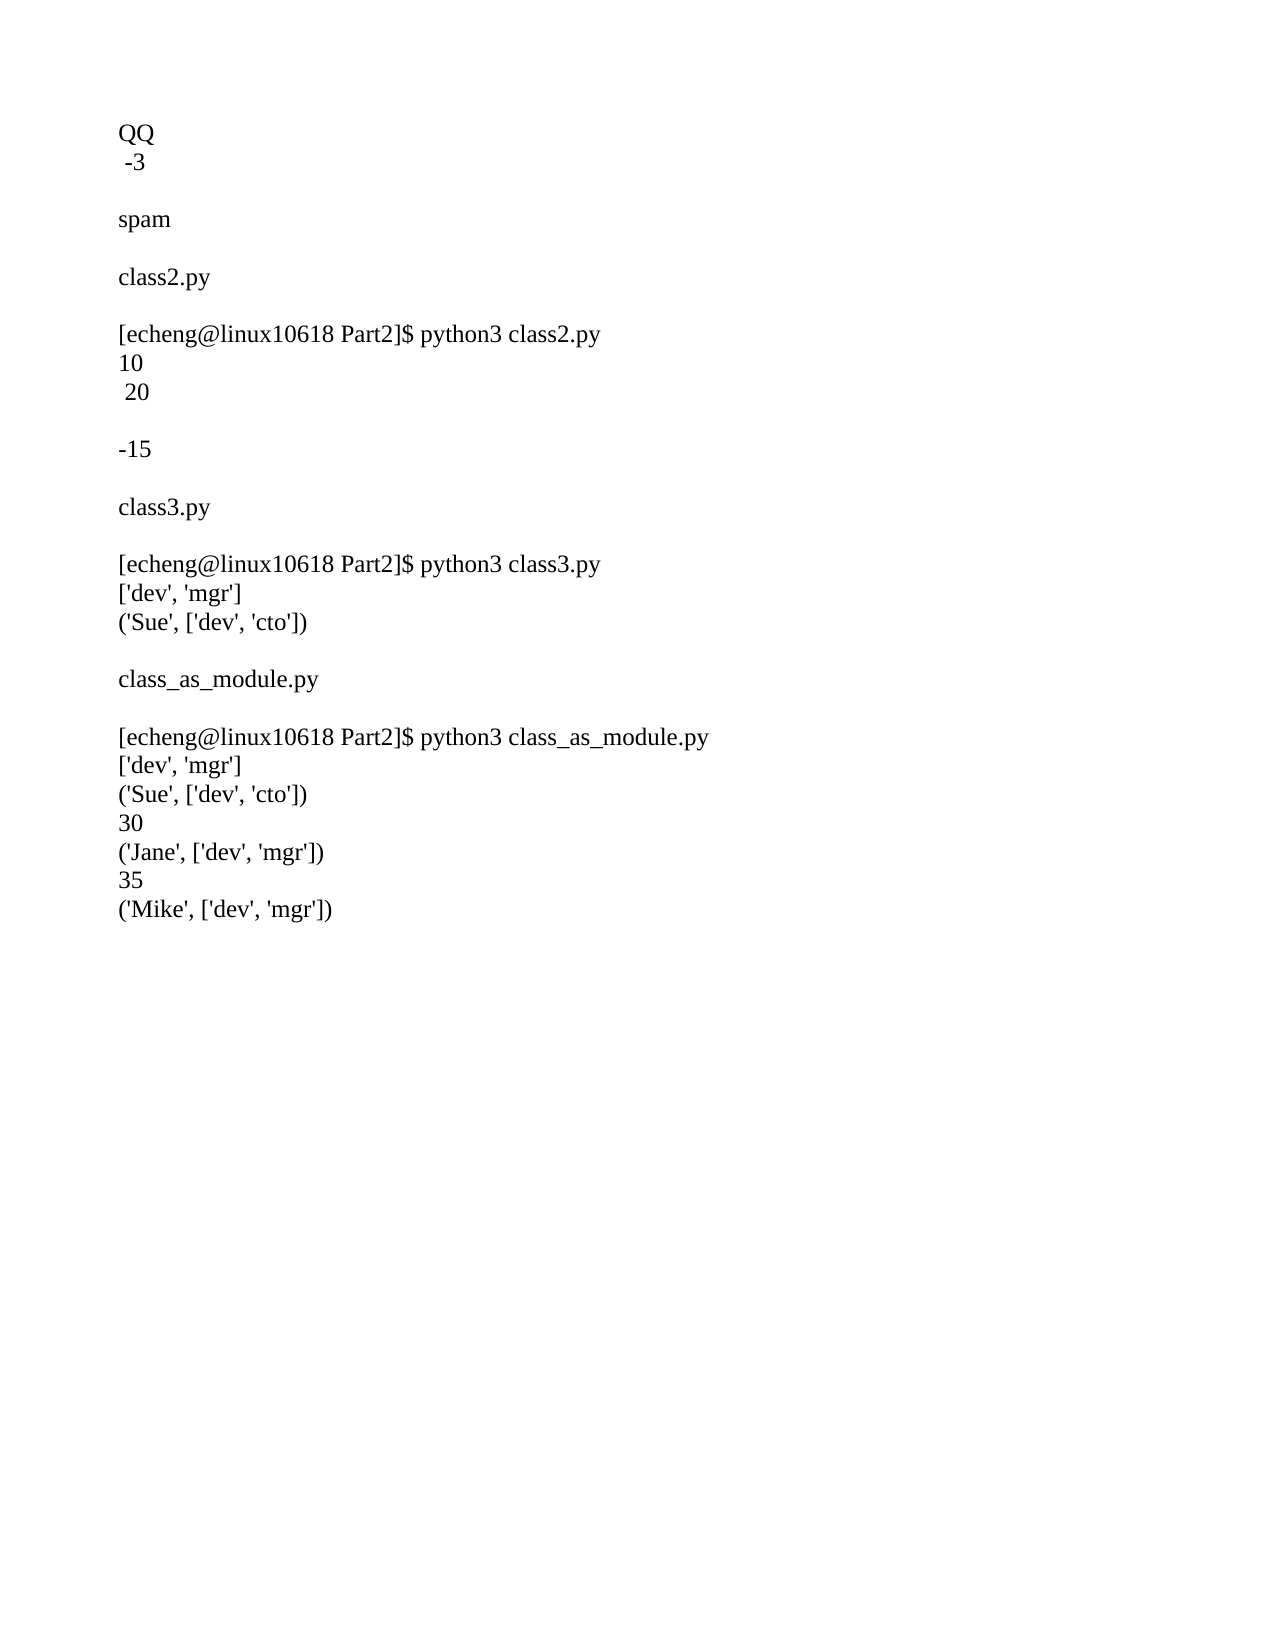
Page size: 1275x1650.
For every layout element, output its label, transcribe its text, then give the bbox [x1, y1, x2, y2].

text class_as_module.py [118, 664, 1157, 693]
text spam [118, 204, 1157, 233]
text ('Sue', ['dev', 'cto']) [118, 607, 1157, 636]
text class3.py [118, 492, 1157, 521]
text 10 [118, 348, 1157, 377]
text ('Jane', ['dev', 'mgr']) [118, 837, 1157, 866]
text ('Sue', ['dev', 'cto']) [118, 779, 1157, 808]
text [echeng@linux10618 Part2]$ python3 class2.py [118, 319, 1157, 348]
text ['dev', 'mgr'] [118, 578, 1157, 607]
text 20 [118, 377, 1157, 406]
text class2.py [118, 262, 1157, 291]
text ['dev', 'mgr'] [118, 751, 1157, 779]
text -15 [118, 434, 1157, 463]
text 30 [118, 808, 1157, 837]
text QQ [118, 118, 1157, 147]
text [echeng@linux10618 Part2]$ python3 class3.py [118, 549, 1157, 578]
text 35 [118, 866, 1157, 894]
text [echeng@linux10618 Part2]$ python3 class_as_module.py [118, 722, 1157, 751]
text -3 [118, 147, 1157, 176]
text ('Mike', ['dev', 'mgr']) [118, 894, 1157, 923]
